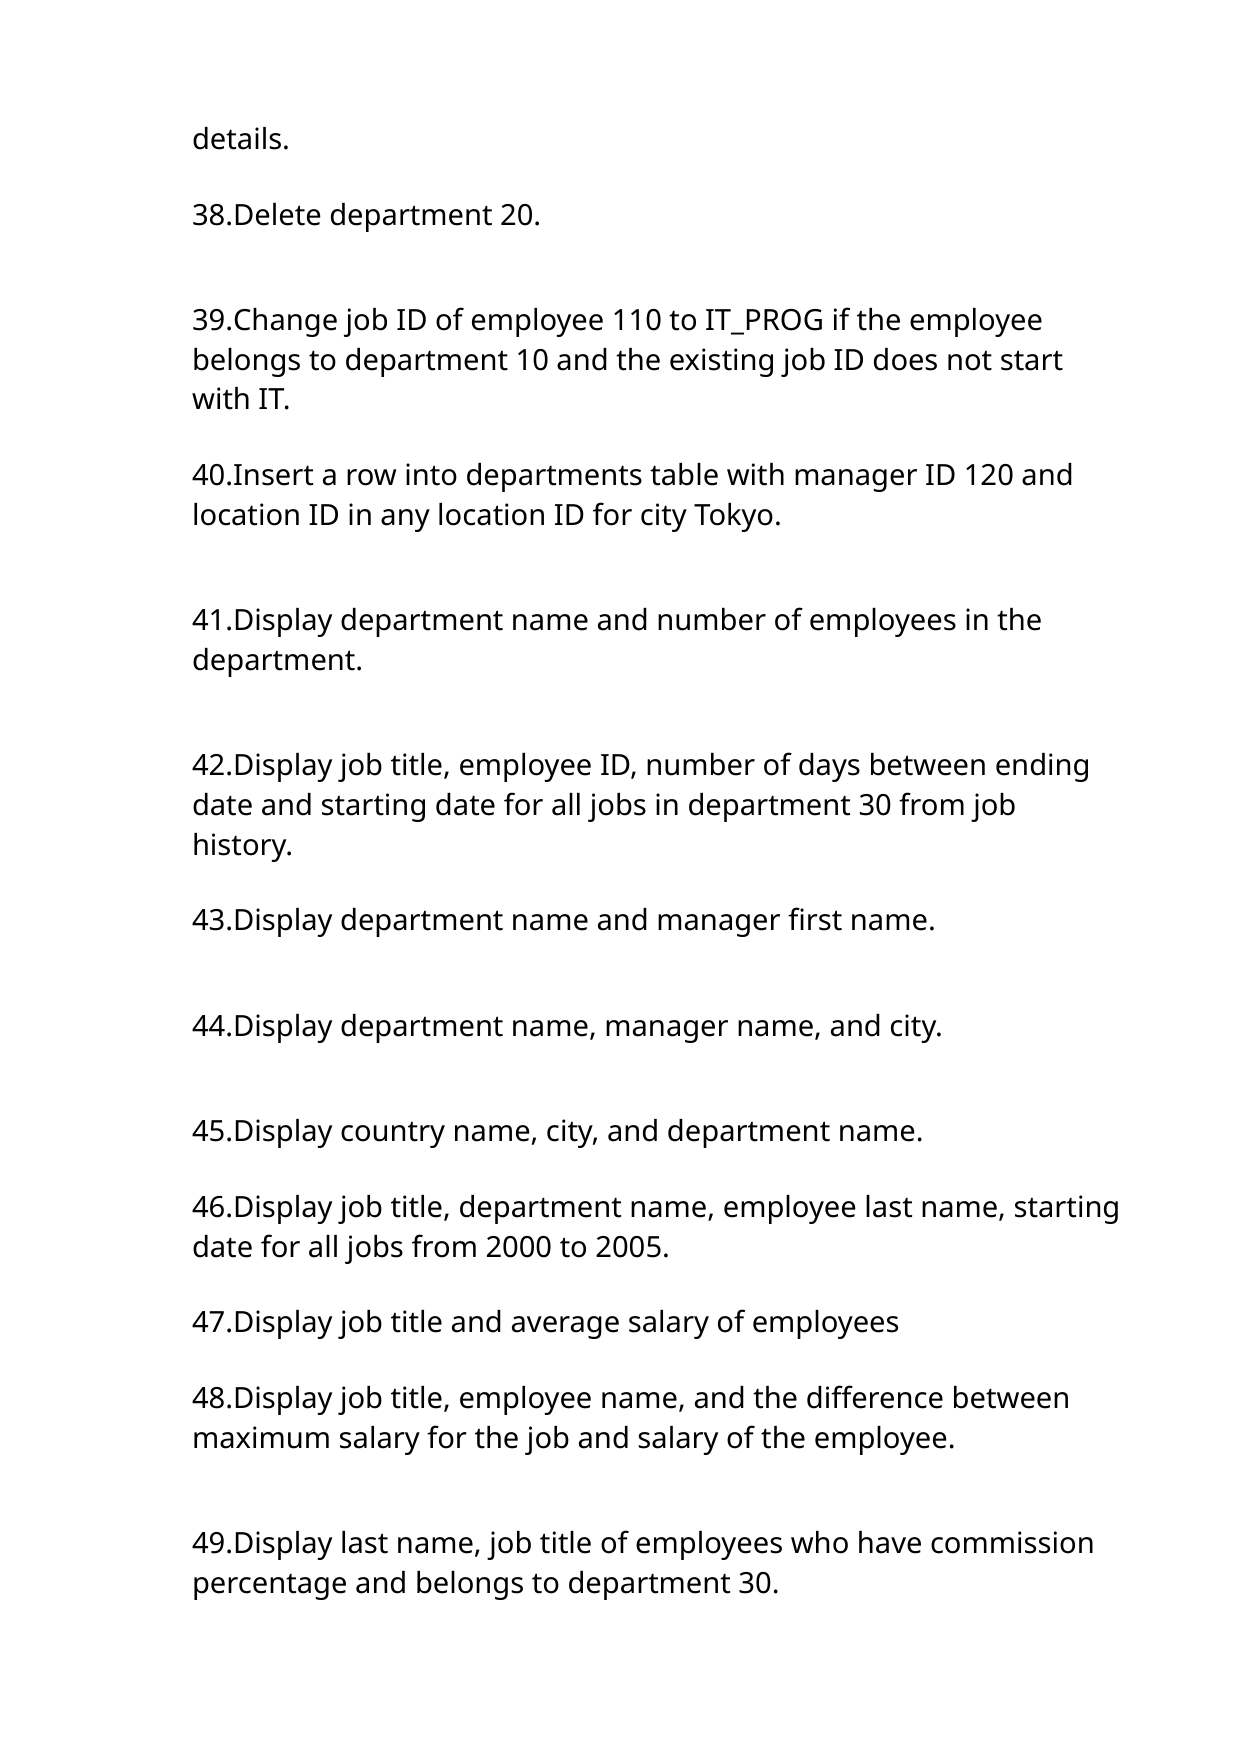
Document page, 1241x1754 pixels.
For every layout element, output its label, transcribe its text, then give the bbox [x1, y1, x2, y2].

list Display job title, employee ID, number of days between ending date and starting date for all jobs in department 30 from job history. [118, 744, 1122, 863]
list Display department name and number of employees in the department. [118, 599, 1122, 679]
list Display job title and average salary of employees [118, 1302, 1122, 1341]
list Display last name, job title of employees who have commission percentage and belongs to department 30. [118, 1522, 1122, 1602]
list Delete department 20. [118, 194, 1122, 234]
list Insert a row into departments table with manager ID 120 and location ID in any location ID for city Tokyo. [118, 454, 1122, 534]
list Display department name and manager first name. [118, 900, 1122, 939]
list Change job ID of employee 110 to IT_PROG if the employee belongs to department 10 and the existing job ID does not start with IT. [118, 299, 1122, 418]
list Display job title, employee name, and the difference between maximum salary for the job and salary of the employee. [118, 1377, 1122, 1457]
list Display job title, department name, employee last name, starting date for all jobs from 2000 to 2005. [118, 1186, 1122, 1266]
list Display country name, city, and department name. [118, 1110, 1122, 1150]
list details. [118, 118, 1122, 158]
list Display department name, manager name, and city. [118, 1005, 1122, 1045]
